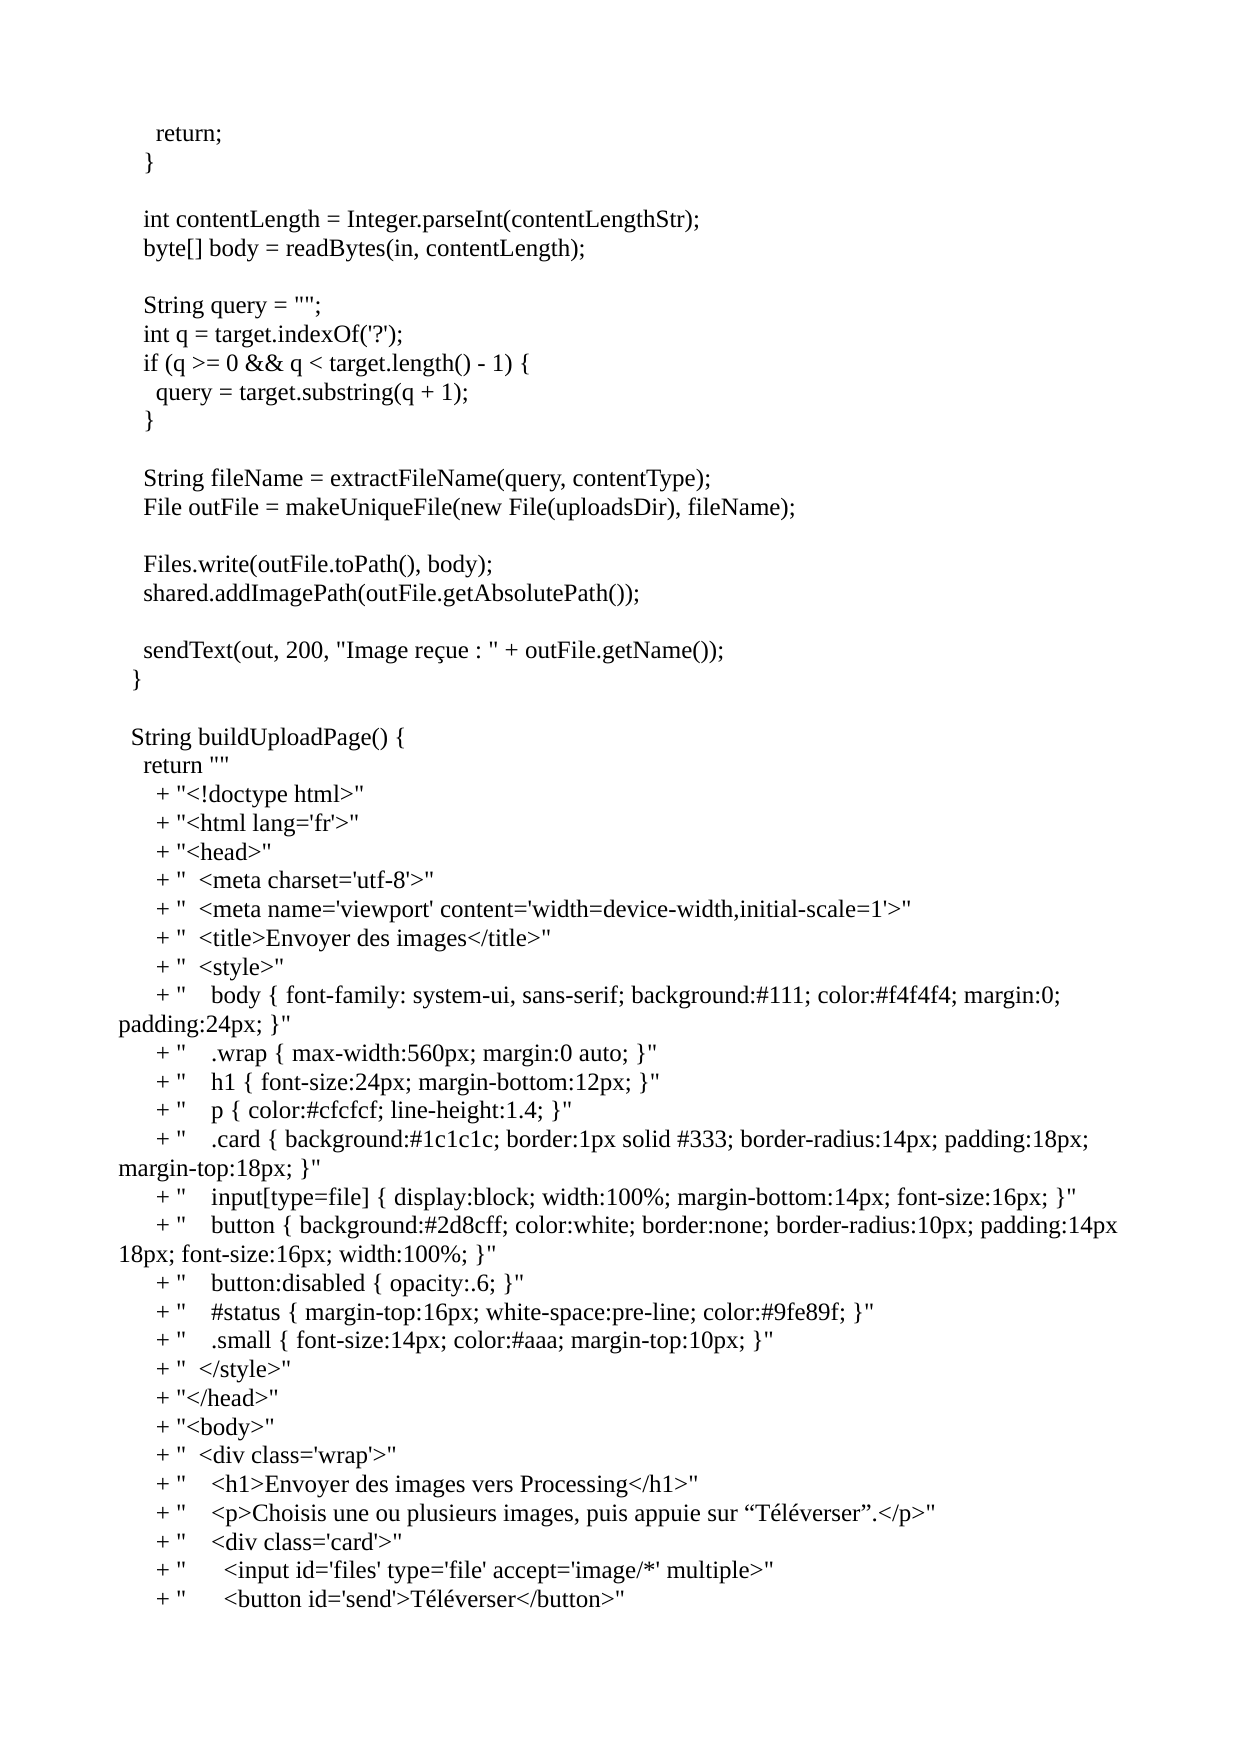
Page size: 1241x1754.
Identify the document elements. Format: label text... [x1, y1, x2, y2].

text + " </style>" [118, 1354, 1122, 1383]
text + " <button id='send'>Téléverser</button>" [118, 1584, 1122, 1613]
text + "<html lang='fr'>" [118, 808, 1122, 837]
text + "<body>" [118, 1412, 1122, 1441]
text String query = ""; [118, 291, 1122, 319]
text sendText(out, 200, "Image reçue : " + outFile.getName()); [118, 636, 1122, 664]
text File outFile = makeUniqueFile(new File(uploadsDir), fileName); [118, 492, 1122, 521]
text int q = target.indexOf('?'); [118, 319, 1122, 348]
text String buildUploadPage() { [118, 722, 1122, 751]
text + " .wrap { max-width:560px; margin:0 auto; }" [118, 1038, 1122, 1067]
text + " #status { margin-top:16px; white-space:pre-line; color:#9fe89f; }" [118, 1297, 1122, 1326]
text } [118, 147, 1122, 176]
text + " <input id='files' type='file' accept='image/*' multiple>" [118, 1556, 1122, 1584]
text + "<head>" [118, 837, 1122, 866]
text + "<!doctype html>" [118, 779, 1122, 808]
text + " button:disabled { opacity:.6; }" [118, 1268, 1122, 1297]
text + " <div class='card'>" [118, 1527, 1122, 1556]
text return; [118, 118, 1122, 147]
text shared.addImagePath(outFile.getAbsolutePath()); [118, 578, 1122, 607]
text + " <h1>Envoyer des images vers Processing</h1>" [118, 1469, 1122, 1498]
text } [118, 406, 1122, 434]
text + " body { font-family: system-ui, sans-serif; background:#111; color:#f4f4f4; margin:0; padding:24px; }" [118, 981, 1122, 1038]
text + " .card { background:#1c1c1c; border:1px solid #333; border-radius:14px; padding:18px; margin-top:18px; }" [118, 1124, 1122, 1182]
text return "" [118, 751, 1122, 779]
text + " button { background:#2d8cff; color:white; border:none; border-radius:10px; padding:14px 18px; font-size:16px; width:100%; }" [118, 1211, 1122, 1268]
text + " h1 { font-size:24px; margin-bottom:12px; }" [118, 1067, 1122, 1096]
text + " <style>" [118, 952, 1122, 981]
text byte[] body = readBytes(in, contentLength); [118, 233, 1122, 262]
text + " <p>Choisis une ou plusieurs images, puis appuie sur “Téléverser”.</p>" [118, 1498, 1122, 1527]
text + " <meta name='viewport' content='width=device-width,initial-scale=1'>" [118, 894, 1122, 923]
text + " <div class='wrap'>" [118, 1441, 1122, 1469]
text + "</head>" [118, 1383, 1122, 1412]
text String fileName = extractFileName(query, contentType); [118, 463, 1122, 492]
text + " <meta charset='utf-8'>" [118, 866, 1122, 894]
text query = target.substring(q + 1); [118, 377, 1122, 406]
text + " <title>Envoyer des images</title>" [118, 923, 1122, 952]
text if (q >= 0 && q < target.length() - 1) { [118, 348, 1122, 377]
text int contentLength = Integer.parseInt(contentLengthStr); [118, 204, 1122, 233]
text + " input[type=file] { display:block; width:100%; margin-bottom:14px; font-size:16px; }" [118, 1182, 1122, 1211]
text + " .small { font-size:14px; color:#aaa; margin-top:10px; }" [118, 1326, 1122, 1354]
text + " p { color:#cfcfcf; line-height:1.4; }" [118, 1096, 1122, 1124]
text } [118, 664, 1122, 693]
text Files.write(outFile.toPath(), body); [118, 549, 1122, 578]
